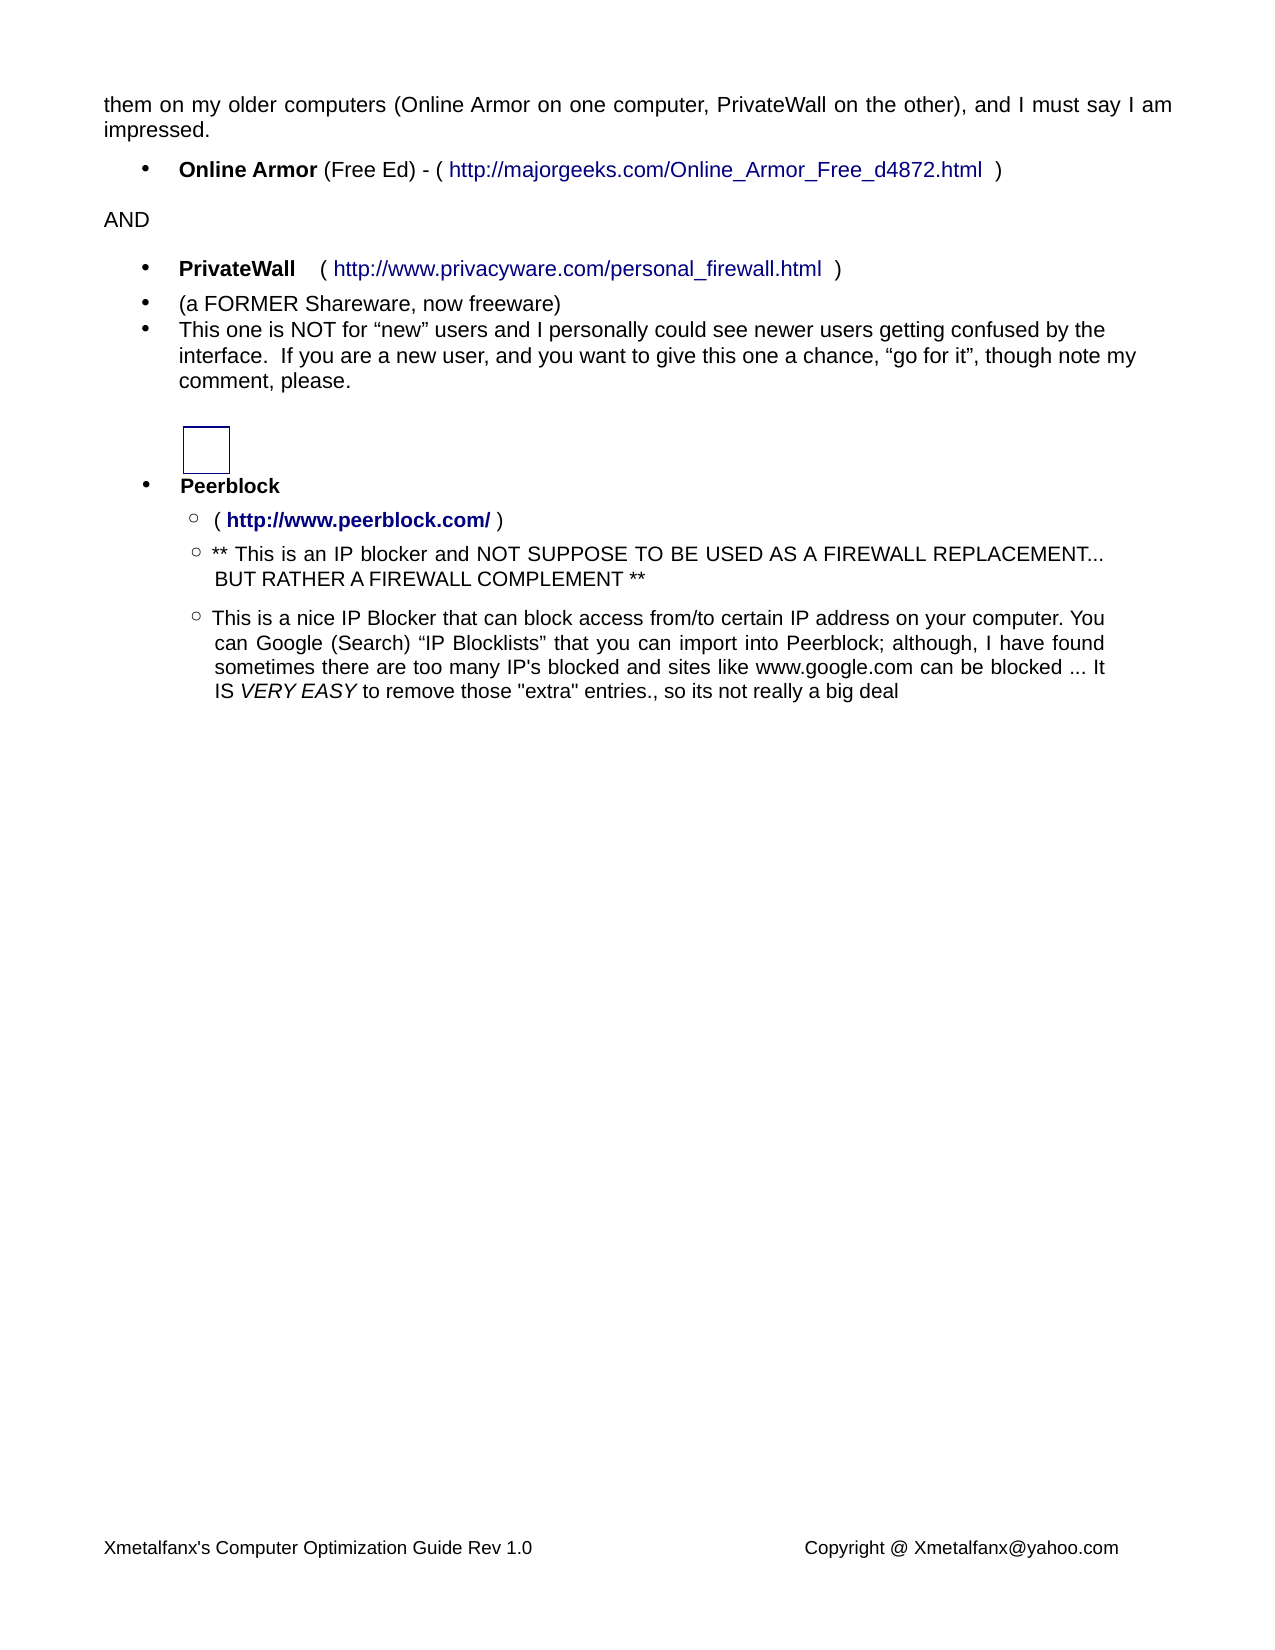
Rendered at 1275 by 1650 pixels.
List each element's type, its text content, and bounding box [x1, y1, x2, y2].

list ** This is an IP blocker and NOT SUPPOSE TO BE USED AS A FIREWALL REPLACEMENT... BUT RATHER A FIREWALL COMPLEMENT ** [186, 542, 1106, 591]
list This is a nice IP Blocker that can block access from/to certain IP address on your computer. You can Google (Search) “IP Blocklists” that you can import into Peerblock; although, I have found sometimes there are too many IP's blocked and sites like www.google.com can be blocked ... It IS VERY EASY to remove those "extra" entries., so its not really a big deal [186, 606, 1106, 703]
list ( http://www.peerblock.com/ ) [183, 508, 1174, 533]
text AND [103, 207, 1174, 232]
text them on my older computers (Online Armor on one computer, PrivateWall on the other), and I must say I am impressed. [103, 91, 1174, 142]
list This one is NOT for “new” users and I personally could see newer users getting confused by the interface. If you are a new user, and you want to give this one a chance, “go for it”, though note my comment, please. [141, 317, 1174, 393]
list Peerblock [142, 474, 1174, 499]
list (a FORMER Shareware, now freeware) [141, 291, 1174, 317]
list Online Armor (Free Ed) - ( http://majorgeeks.com/Online_Armor_Free_d4872.html ) [141, 157, 1174, 183]
list PrivateWall ( http://www.privacyware.com/personal_firewall.html ) [141, 256, 1174, 282]
